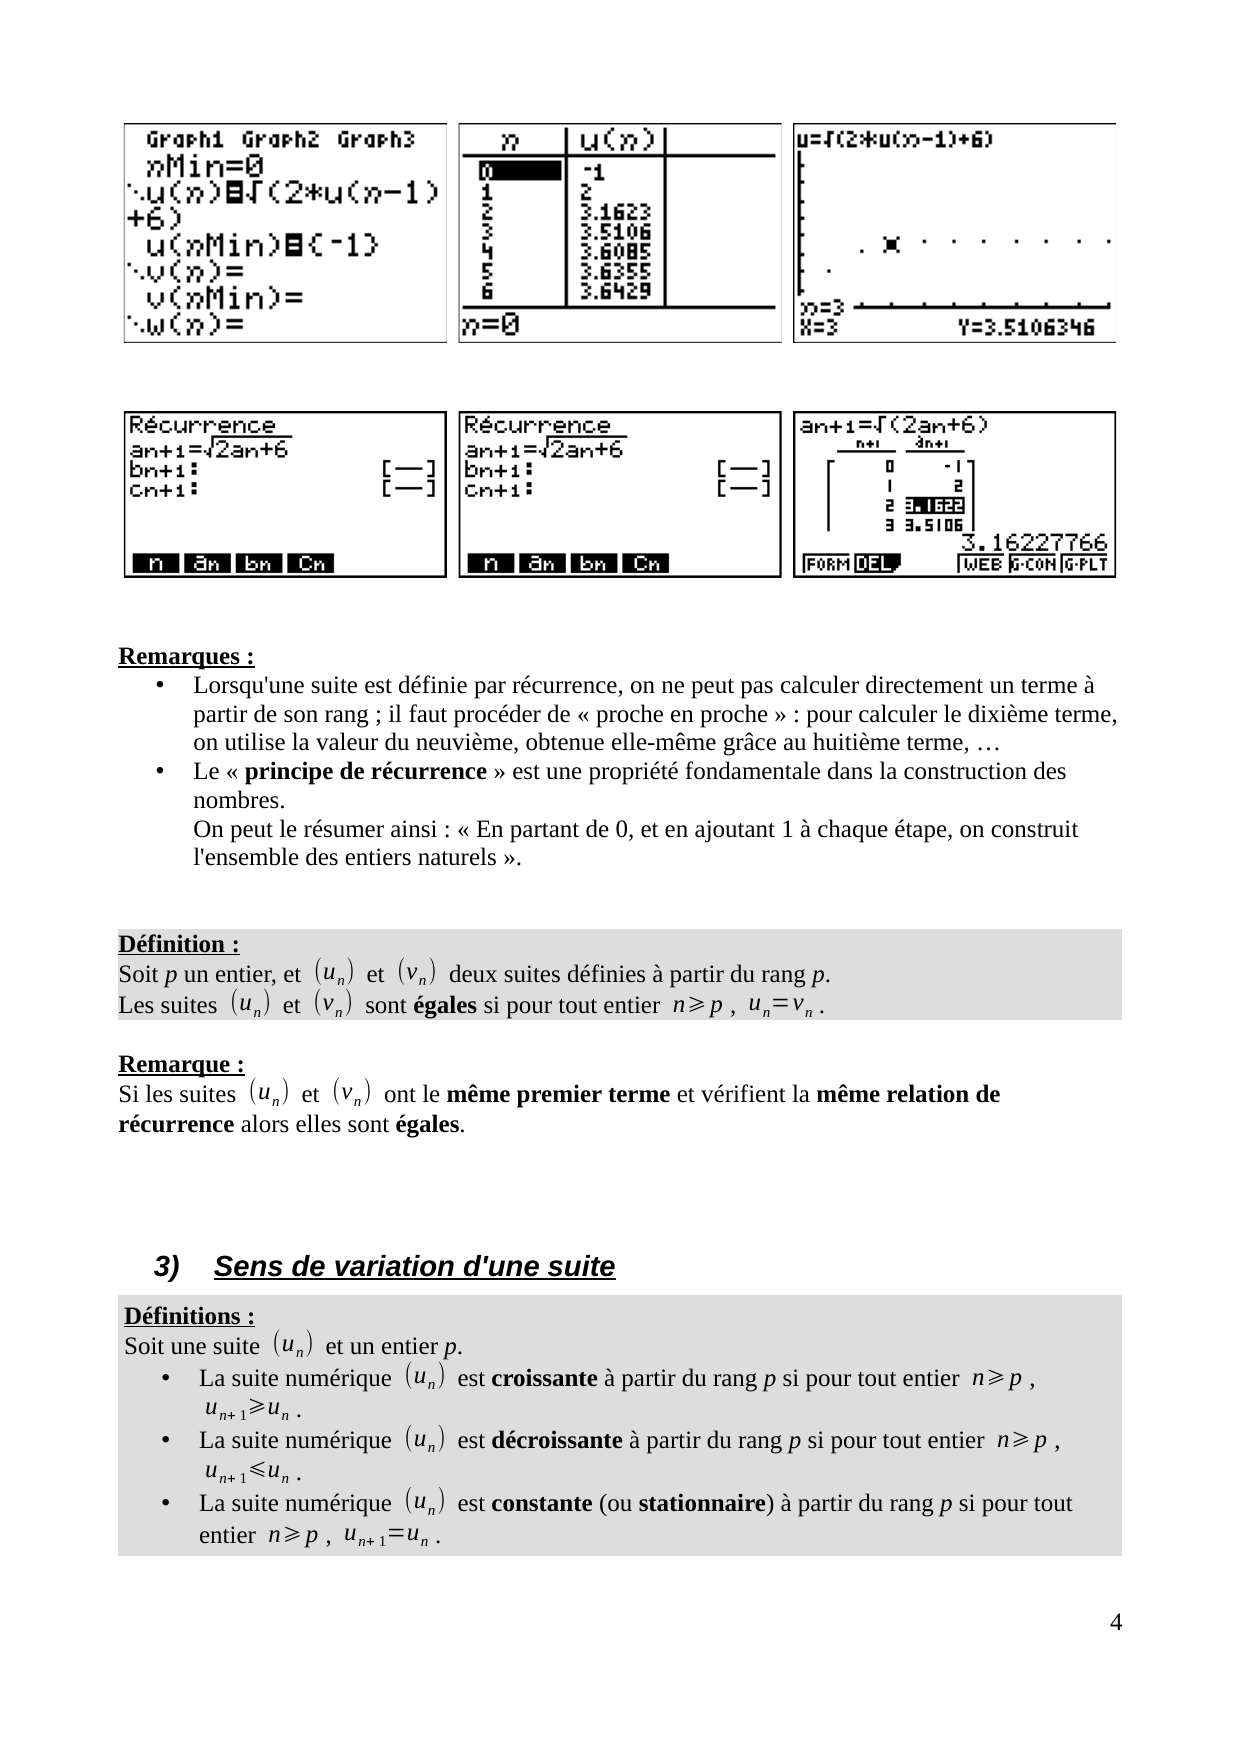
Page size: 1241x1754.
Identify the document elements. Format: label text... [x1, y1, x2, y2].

table_header [788, 406, 1122, 612]
picture [458, 411, 782, 578]
text Soit p un entier, et et deux suites définies à partir du rang p. [118, 957, 1122, 989]
picture [793, 411, 1117, 578]
list Lorsqu'une suite est définie par récurrence, on ne peut pas calculer directement un terme à partir de son rang ; il faut procéder de « proche en proche » : pour calculer le dixième terme, on utilise la valeur du neuvième, obtenue elle-même grâce au huitième terme, … [156, 670, 1122, 756]
table_header [453, 406, 787, 612]
picture [123, 411, 447, 578]
subtitle Sens de variation d'une suite [153, 1249, 1122, 1283]
text Si les suites et ont le même premier terme et vérifient la même relation de récurrence alors elles sont égales. [118, 1078, 1122, 1138]
text Remarques : [118, 641, 1122, 670]
table_header [453, 118, 787, 377]
text Remarque : [118, 1049, 1122, 1078]
text Définition : [118, 929, 1122, 957]
table_header [788, 118, 1122, 377]
list On peut le résumer ainsi : « En partant de 0, et en ajoutant 1 à chaque étape, on construit l'ensemble des entiers naturels ». [156, 814, 1122, 871]
list Le « principe de récurrence » est une propriété fondamentale dans la construction des nombres. [156, 756, 1122, 814]
table_header [118, 406, 453, 612]
table_header Définitions : Soit une suite et un entier p. La suite numérique est croissante à partir du rang p si pour tout entier , . La suite numérique est décroissante à partir du rang p si pour tout entier , . La suite numérique est constante (ou stationnaire) à partir du rang p si pour tout entier , . [118, 1295, 1122, 1556]
text Les suites et sont égales si pour tout entier , . [118, 989, 1122, 1020]
table_header [118, 118, 453, 377]
